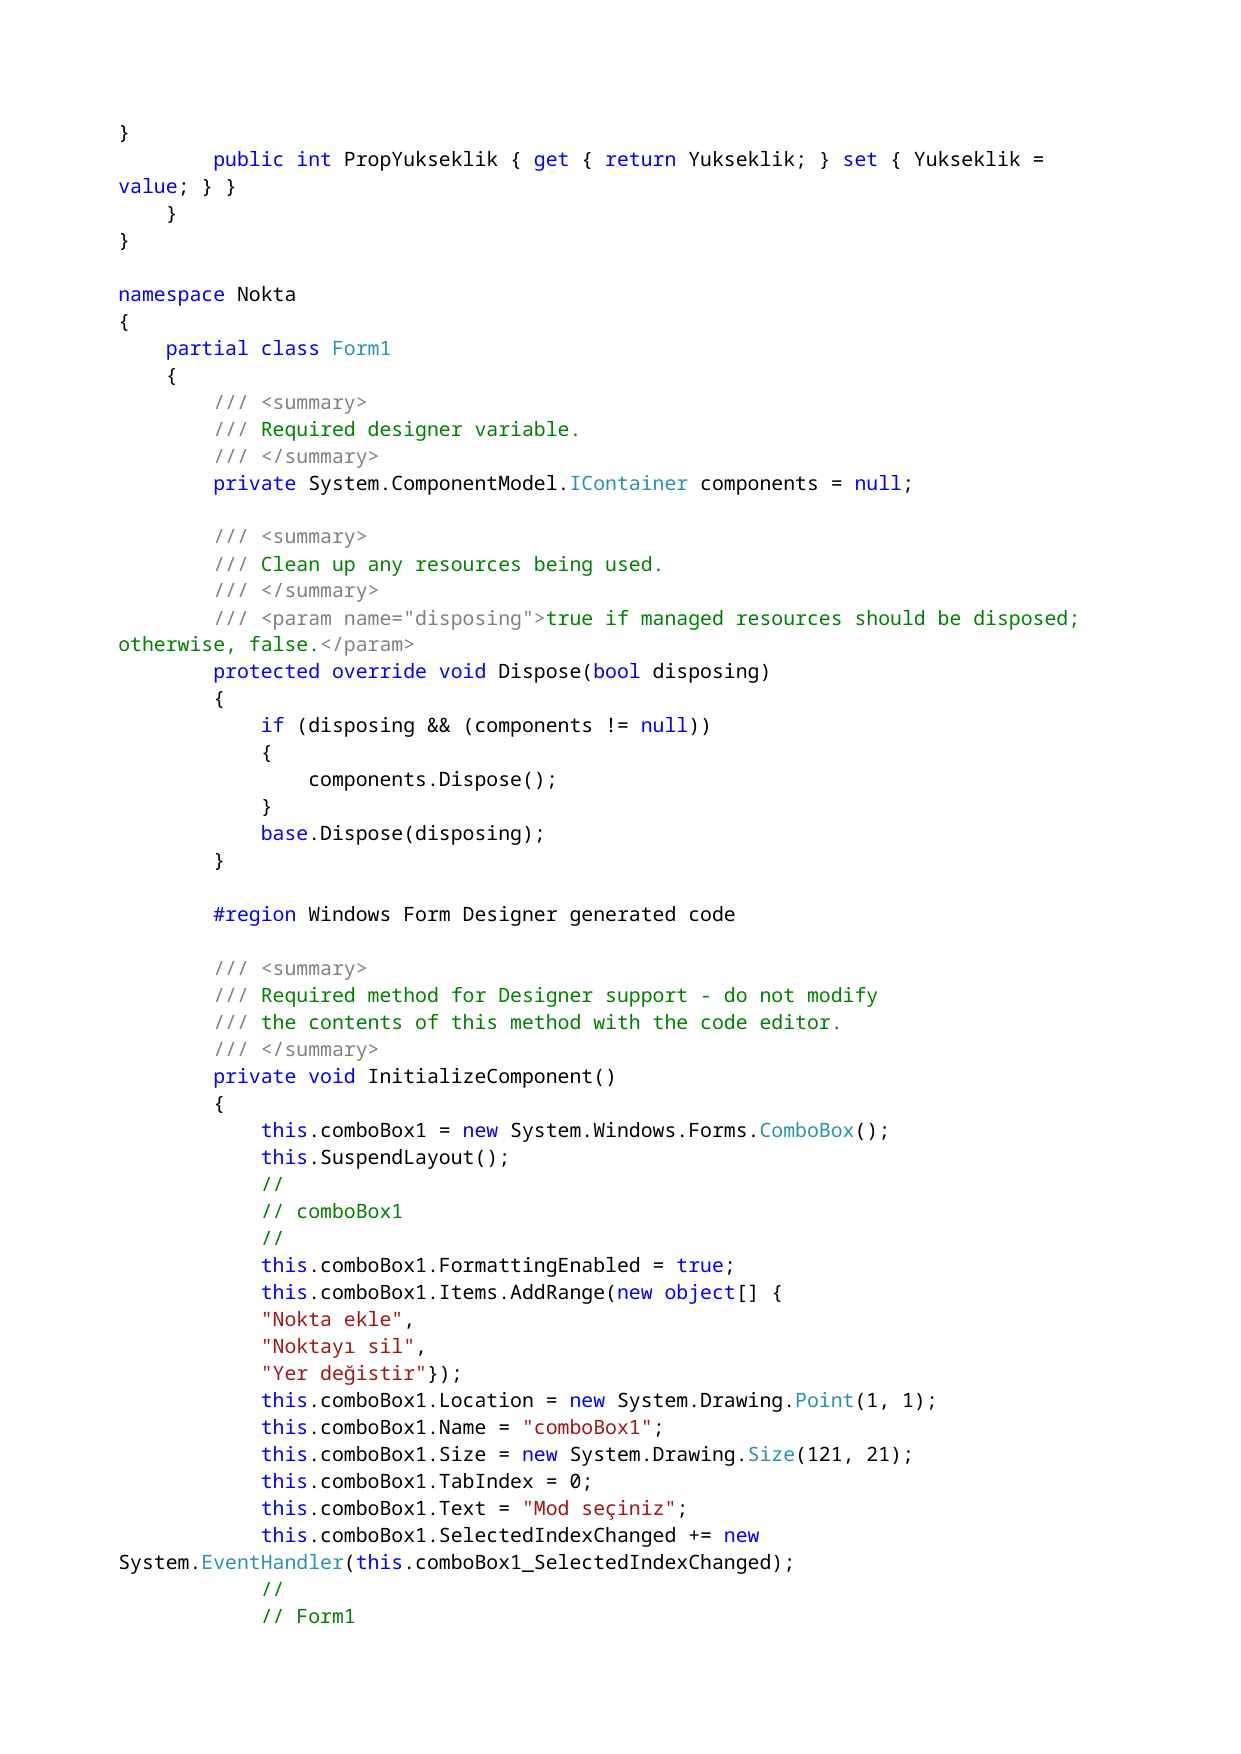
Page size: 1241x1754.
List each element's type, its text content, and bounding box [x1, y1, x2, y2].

text } [118, 118, 1122, 145]
text /// <summary> [118, 523, 1122, 550]
text "Yer değistir"}); [118, 1359, 1122, 1386]
text private System.ComponentModel.IContainer components = null; [118, 469, 1122, 496]
text } [118, 847, 1122, 873]
text // [118, 1224, 1122, 1251]
text { [118, 1089, 1122, 1116]
text } [118, 793, 1122, 819]
text this.comboBox1.Text = "Mod seçiniz"; [118, 1494, 1122, 1521]
text #region Windows Form Designer generated code [118, 901, 1122, 927]
text /// <summary> [118, 388, 1122, 415]
text /// Required designer variable. [118, 415, 1122, 442]
text protected override void Dispose(bool disposing) [118, 658, 1122, 685]
text public int PropYukseklik { get { return Yukseklik; } set { Yukseklik = value; } } [118, 145, 1122, 199]
text components.Dispose(); [118, 766, 1122, 793]
text namespace Nokta [118, 280, 1122, 307]
text /// </summary> [118, 1035, 1122, 1062]
text /// Required method for Designer support - do not modify [118, 981, 1122, 1008]
text // [118, 1575, 1122, 1602]
text { [118, 307, 1122, 334]
text /// </summary> [118, 442, 1122, 469]
text this.comboBox1.TabIndex = 0; [118, 1467, 1122, 1494]
text /// </summary> [118, 577, 1122, 604]
text /// the contents of this method with the code editor. [118, 1008, 1122, 1035]
text if (disposing && (components != null)) [118, 712, 1122, 739]
text this.comboBox1.Location = new System.Drawing.Point(1, 1); [118, 1386, 1122, 1413]
text { [118, 685, 1122, 712]
text /// <summary> [118, 954, 1122, 981]
text /// <param name="disposing">true if managed resources should be disposed; otherwise, false.</param> [118, 604, 1122, 658]
text } [118, 199, 1122, 226]
text "Nokta ekle", [118, 1305, 1122, 1332]
text this.comboBox1 = new System.Windows.Forms.ComboBox(); [118, 1116, 1122, 1143]
text // Form1 [118, 1602, 1122, 1629]
text this.comboBox1.SelectedIndexChanged += new System.EventHandler(this.comboBox1_SelectedIndexChanged); [118, 1521, 1122, 1575]
text private void InitializeComponent() [118, 1062, 1122, 1089]
text this.comboBox1.FormattingEnabled = true; [118, 1251, 1122, 1278]
text partial class Form1 [118, 334, 1122, 361]
text { [118, 739, 1122, 766]
text { [118, 361, 1122, 388]
text this.SuspendLayout(); [118, 1143, 1122, 1170]
text "Noktayı sil", [118, 1332, 1122, 1359]
text } [118, 226, 1122, 253]
text this.comboBox1.Items.AddRange(new object[] { [118, 1278, 1122, 1305]
text // [118, 1170, 1122, 1197]
text this.comboBox1.Name = "comboBox1"; [118, 1413, 1122, 1440]
text this.comboBox1.Size = new System.Drawing.Size(121, 21); [118, 1440, 1122, 1467]
text /// Clean up any resources being used. [118, 550, 1122, 577]
text base.Dispose(disposing); [118, 819, 1122, 847]
text // comboBox1 [118, 1197, 1122, 1224]
